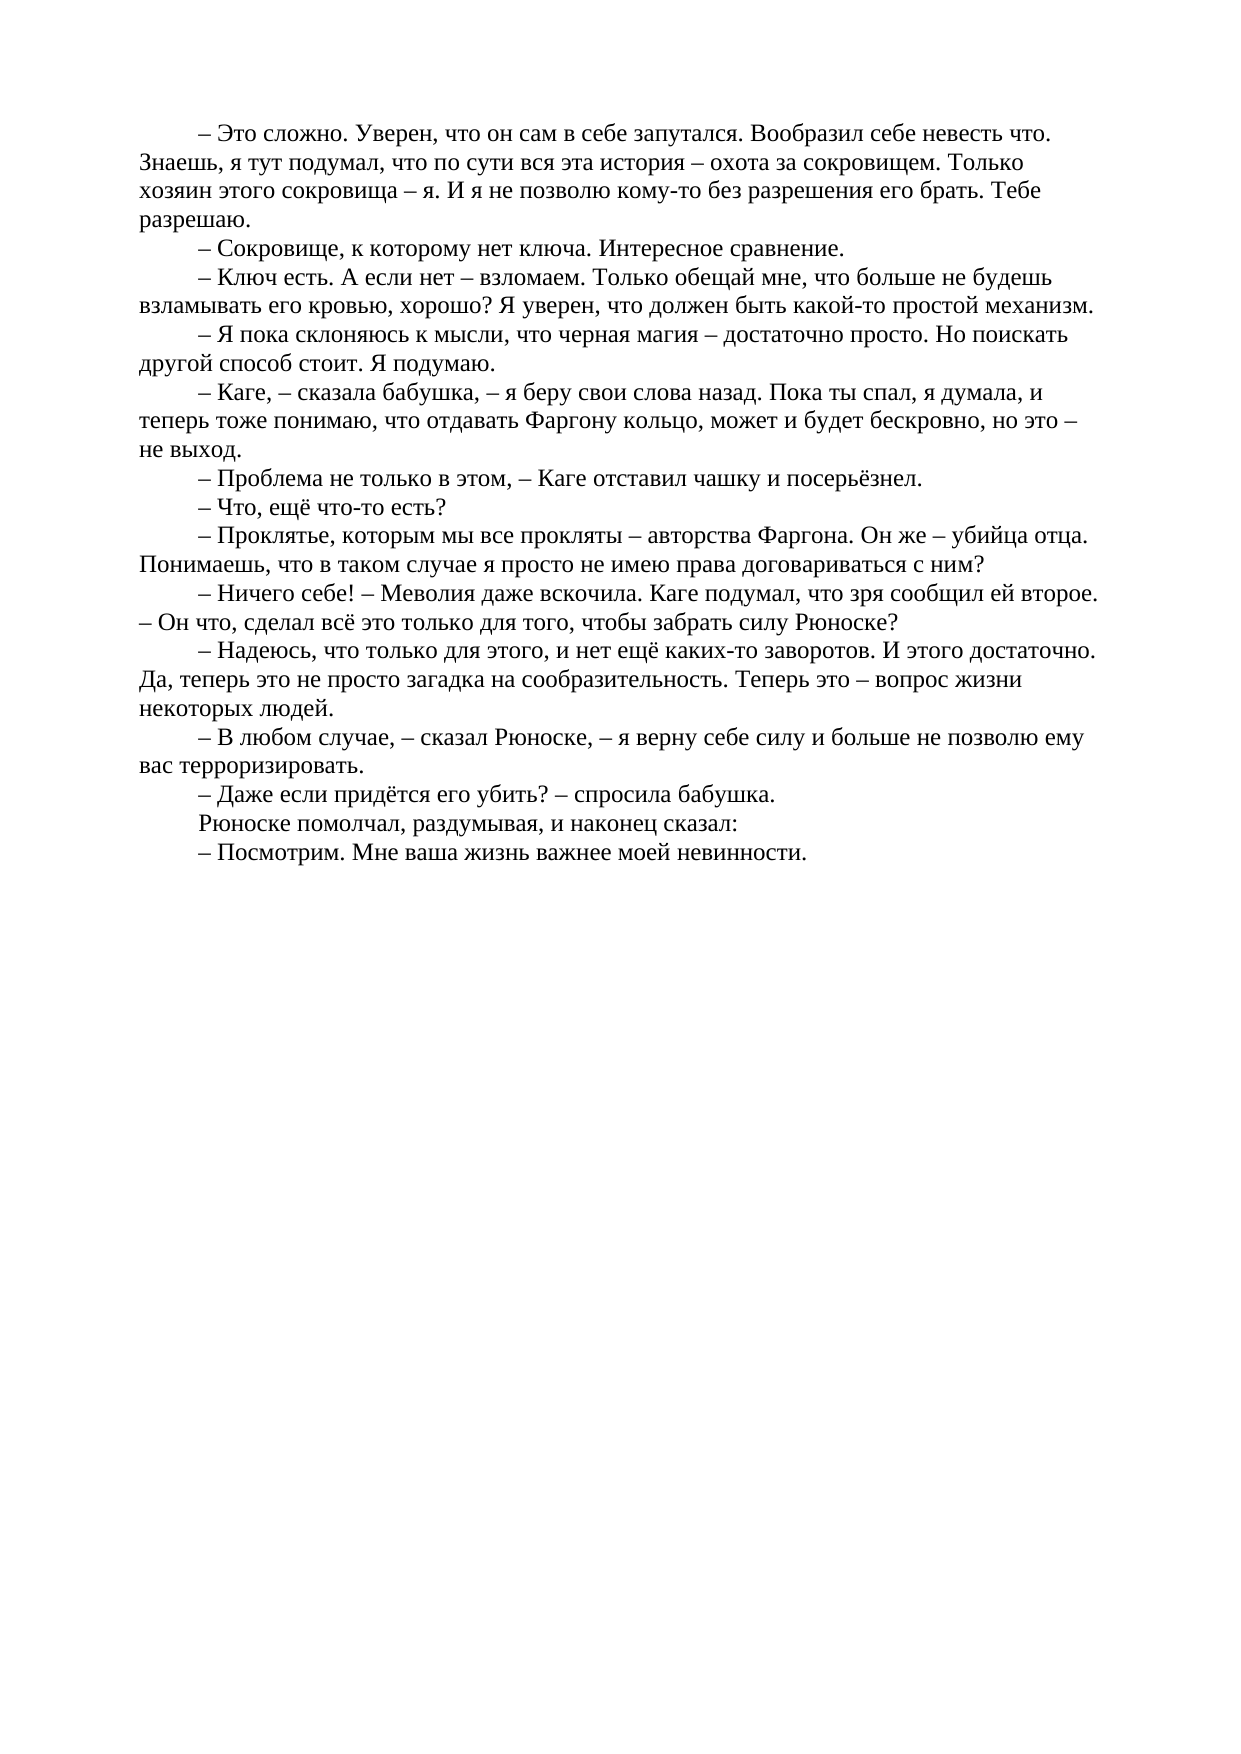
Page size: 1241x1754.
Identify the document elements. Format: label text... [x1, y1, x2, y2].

text – Это сложно. Уверен, что он сам в себе запутался. Вообразил себе невесть что. Знаешь, я тут подумал, что по сути вся эта история – охота за сокровищем. Только хозяин этого сокровища – я. И я не позволю кому-то без разрешения его брать. Тебе разрешаю. [139, 118, 1101, 233]
text – В любом случае, – сказал Рюноске, – я верну себе силу и больше не позволю ему вас терроризировать. [139, 722, 1101, 779]
text – Я пока склоняюсь к мысли, что черная магия – достаточно просто. Но поискать другой способ стоит. Я подумаю. [139, 319, 1101, 377]
text – Ключ есть. А если нет – взломаем. Только обещай мне, что больше не будешь взламывать его кровью, хорошо? Я уверен, что должен быть какой-то простой механизм. [139, 262, 1101, 319]
text – Сокровище, к которому нет ключа. Интересное сравнение. [139, 233, 1101, 262]
text – Каге, – сказала бабушка, – я беру свои слова назад. Пока ты спал, я думала, и теперь тоже понимаю, что отдавать Фаргону кольцо, может и будет бескровно, но это – не выход. [139, 377, 1101, 463]
text – Ничего себе! – Меволия даже вскочила. Каге подумал, что зря сообщил ей второе. – Он что, сделал всё это только для того, чтобы забрать силу Рюноске? [139, 578, 1101, 636]
text – Проблема не только в этом, – Каге отставил чашку и посерьёзнел. [139, 463, 1101, 492]
text – Посмотрим. Мне ваша жизнь важнее моей невинности. [139, 837, 1101, 866]
text – Даже если придётся его убить? – спросила бабушка. [139, 779, 1101, 808]
text – Проклятье, которым мы все прокляты – авторства Фаргона. Он же – убийца отца. Понимаешь, что в таком случае я просто не имею права договариваться с ним? [139, 521, 1101, 578]
text Рюноске помолчал, раздумывая, и наконец сказал: [139, 808, 1101, 837]
text – Надеюсь, что только для этого, и нет ещё каких-то заворотов. И этого достаточно. Да, теперь это не просто загадка на сообразительность. Теперь это – вопрос жизни некоторых людей. [139, 636, 1101, 722]
text – Что, ещё что-то есть? [139, 492, 1101, 521]
